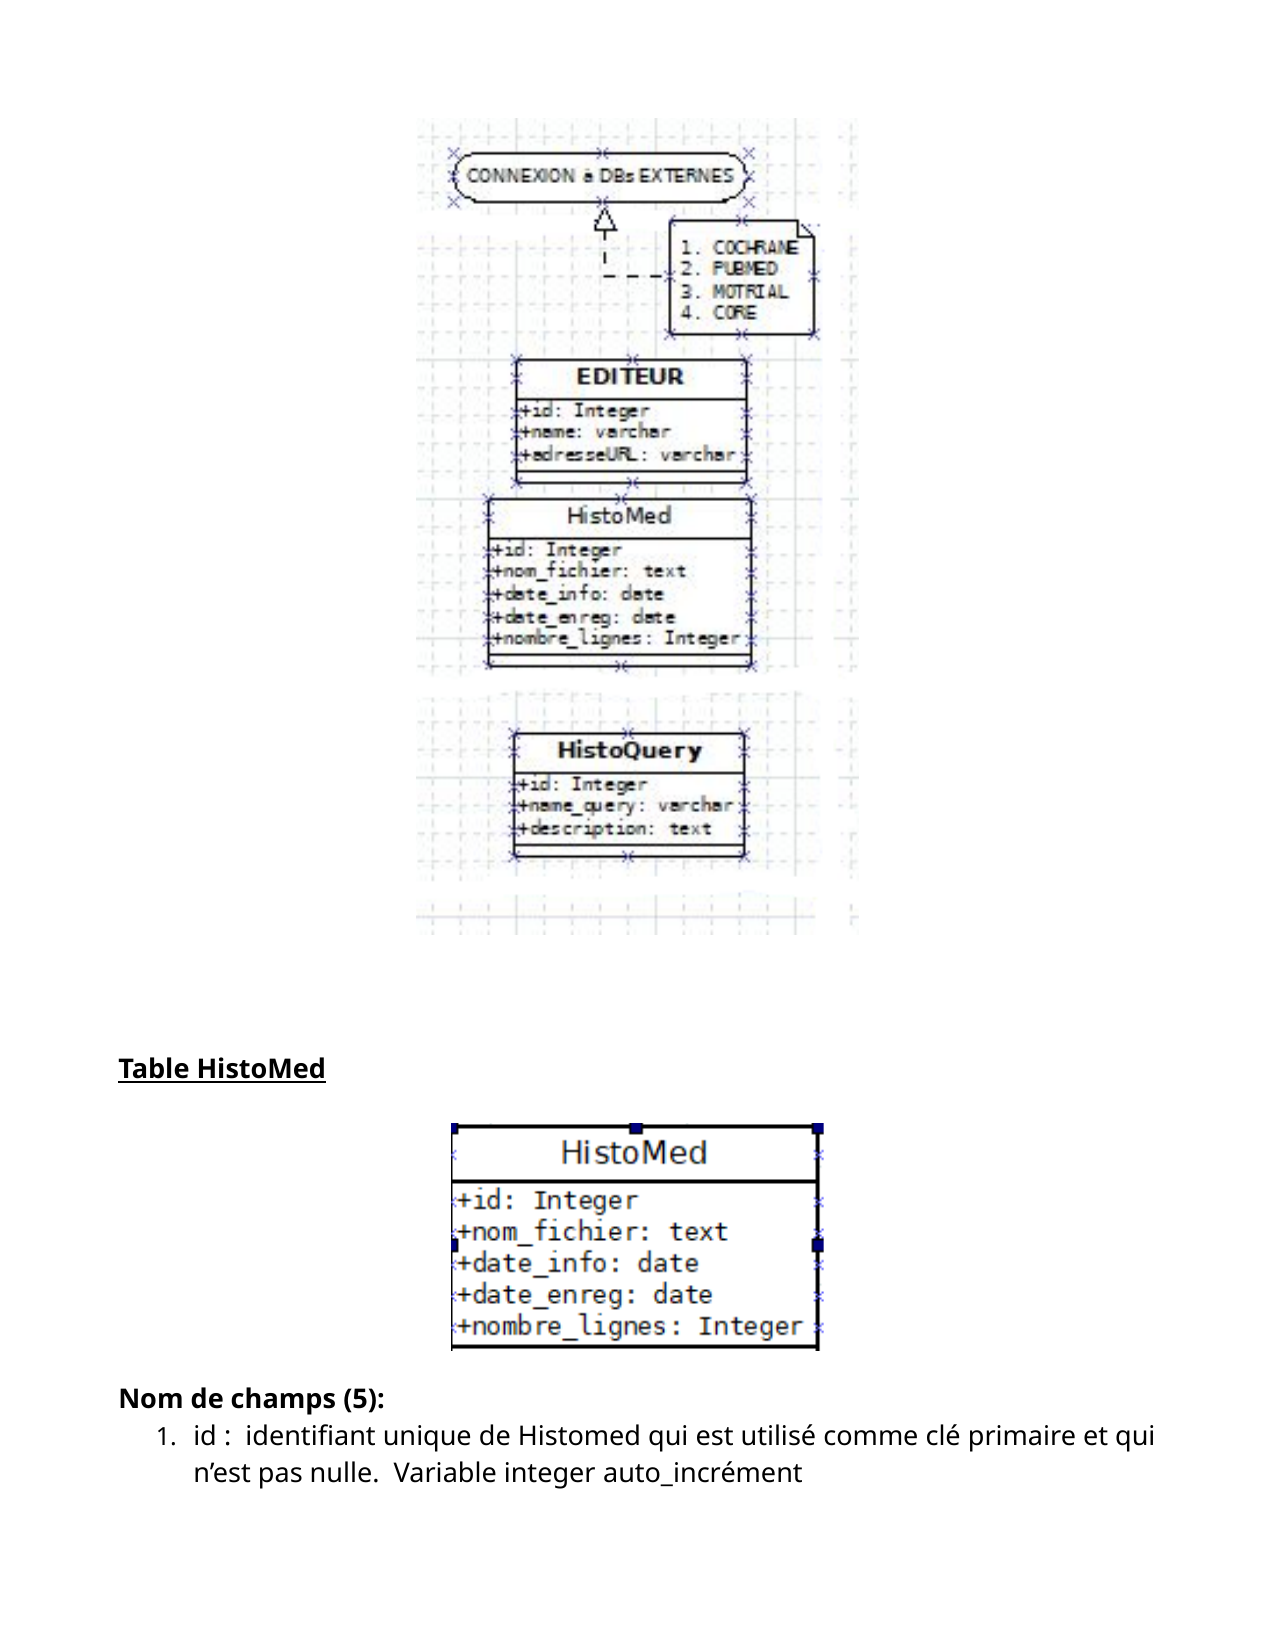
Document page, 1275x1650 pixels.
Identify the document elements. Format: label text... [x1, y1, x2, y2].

list id : identifiant unique de Histomed qui est utilisé comme clé primaire et qui n’est pas nulle. Variable integer auto_incrément [156, 1416, 1157, 1490]
picture [416, 118, 859, 935]
text Nom de champs (5): [118, 1379, 1157, 1416]
text Table HistoMed [118, 1049, 1157, 1086]
picture [451, 1123, 824, 1351]
